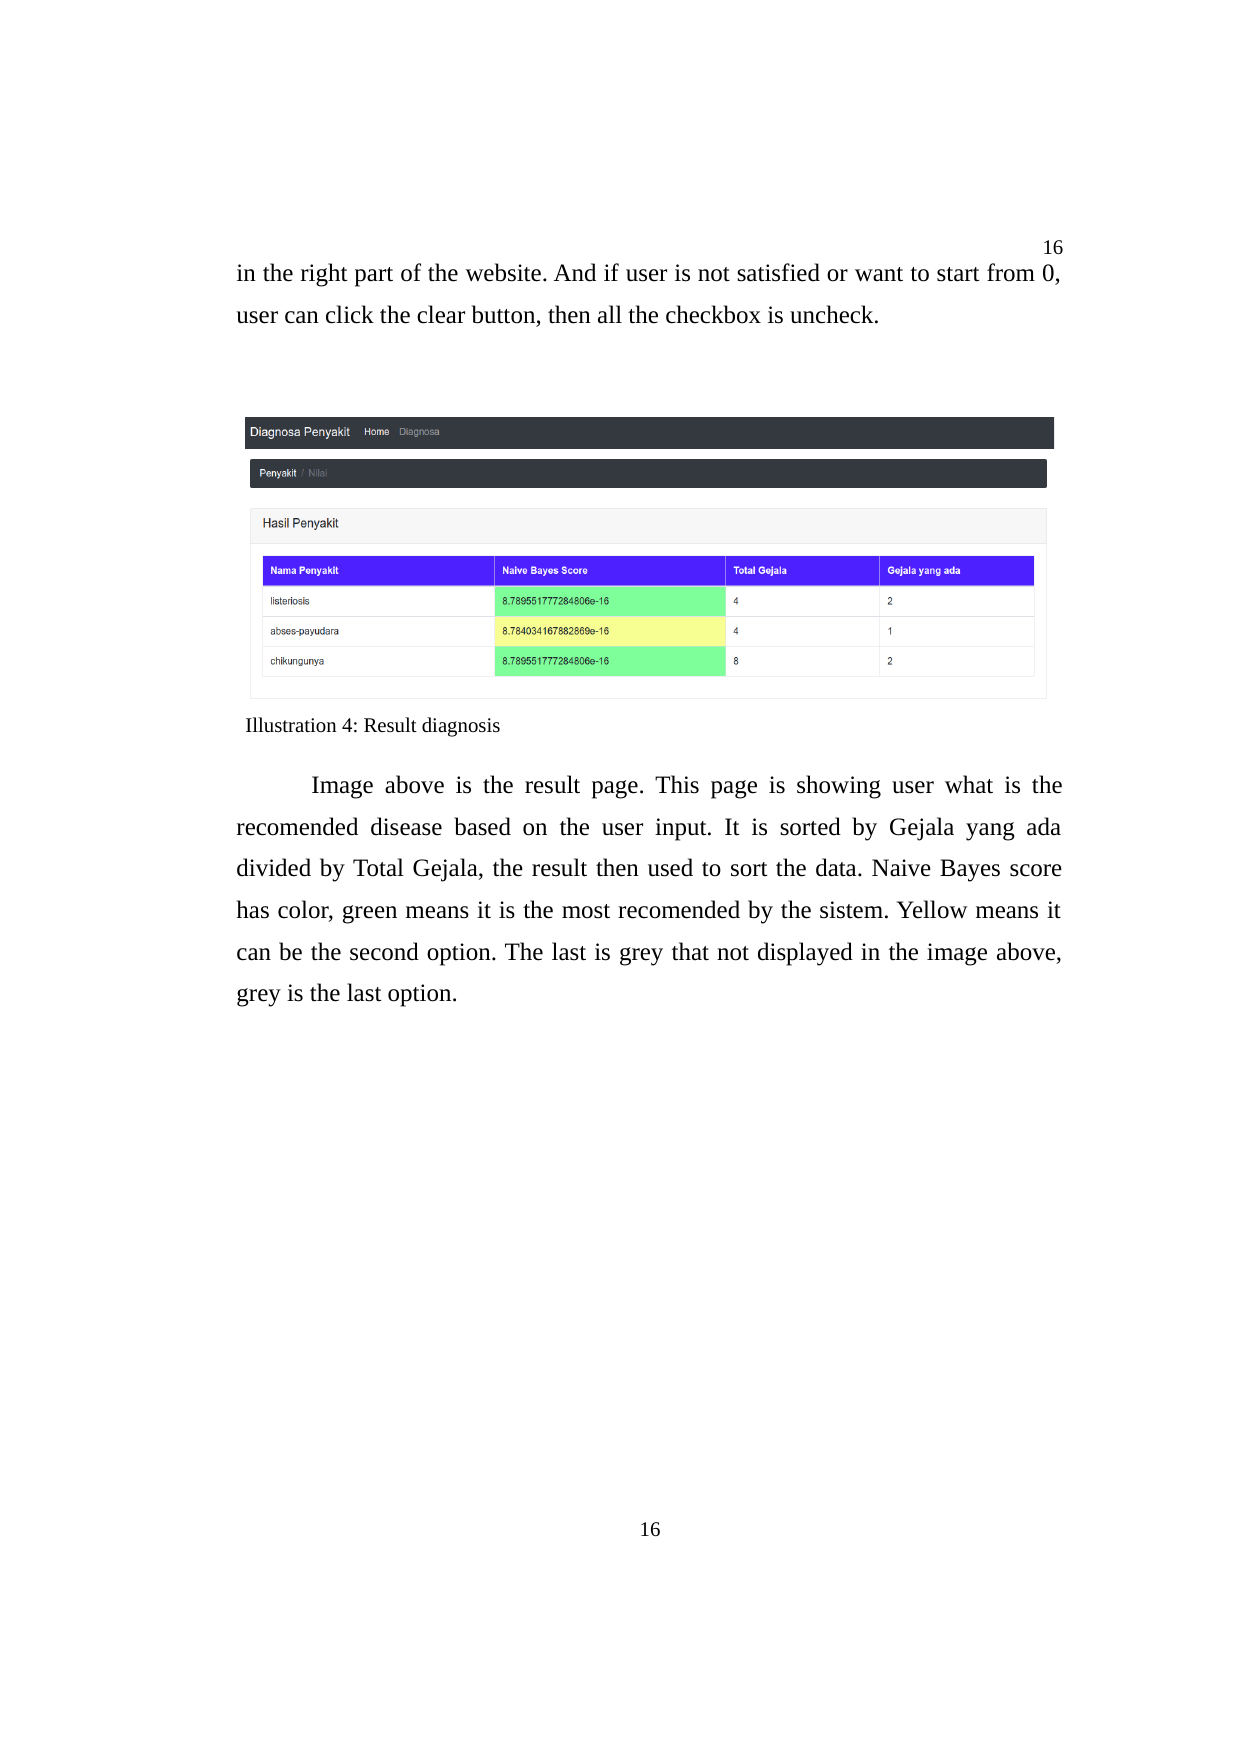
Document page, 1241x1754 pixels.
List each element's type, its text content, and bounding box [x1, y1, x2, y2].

text in the right part of the website. And if user is not satisfied or want to start from 0, user can click the clear button, then all the checkbox is uncheck. [236, 259, 1063, 329]
text Illustration 4: Result diagnosis [245, 710, 1054, 737]
picture [245, 417, 1055, 710]
text Image above is the result page. This page is showing user what is the recomended disease based on the user input. It is sorted by Gejala yang ada divided by Total Gejala, the result then used to sort the data. Naive Bayes score has color, green means it is the most recomended by the sistem. Yellow means it can be the second option. The last is grey that not displayed in the image above, grey is the last option. [236, 408, 1063, 1007]
